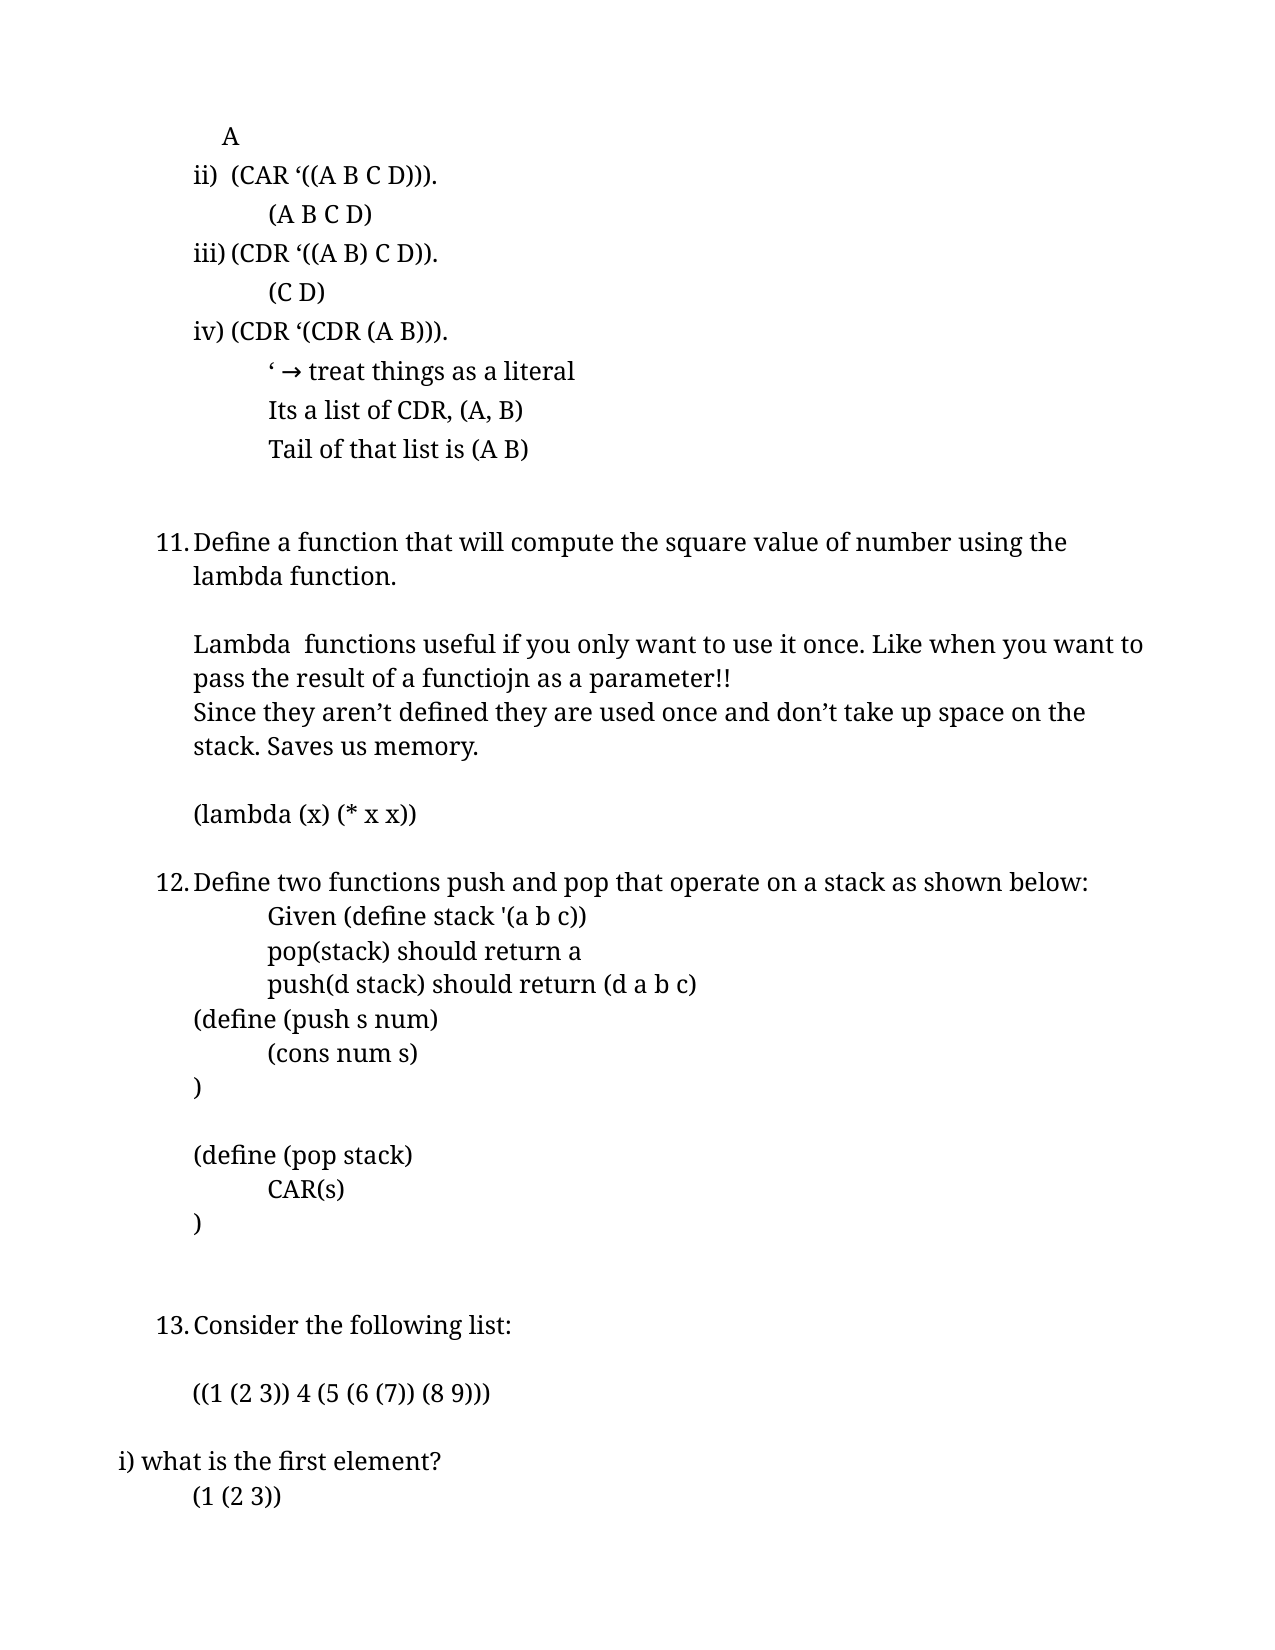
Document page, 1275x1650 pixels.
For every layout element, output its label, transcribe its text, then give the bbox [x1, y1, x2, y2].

list A [193, 118, 1157, 152]
text ((1 (2 3)) 4 (5 (6 (7)) (8 9))) [118, 1376, 1157, 1410]
list Define a function that will compute the square value of number using the lambda function. [156, 524, 1157, 592]
list Tail of that list is (A B) [193, 431, 1157, 466]
text ) [193, 1069, 1157, 1103]
list (CAR ‘((A B C D))). [193, 157, 1157, 191]
text push(d stack) should return (d a b c) [193, 967, 1157, 1001]
list ‘ → treat things as a literal [193, 353, 1157, 387]
text Given (define stack '(a b c)) [193, 899, 1157, 933]
list (CDR ‘(CDR (A B))). [193, 314, 1157, 348]
text pop(stack) should return a [193, 933, 1157, 967]
text (define (push s num) [193, 1001, 1157, 1035]
text (cons num s) [193, 1035, 1157, 1069]
list Since they aren’t defined they are used once and don’t take up space on the stack. Saves us memory. [193, 695, 1157, 763]
list (CDR ‘((A B) C D)). [193, 236, 1157, 270]
list (C D) [193, 275, 1157, 309]
list Its a list of CDR, (A, B) [193, 392, 1157, 426]
text (1 (2 3)) [118, 1478, 1157, 1512]
list Consider the following list: [156, 1308, 1157, 1342]
text ) [193, 1206, 1157, 1240]
list (A B C D) [193, 196, 1157, 231]
list Lambda functions useful if you only want to use it once. Like when you want to pass the result of a functiojn as a parameter!! [193, 627, 1157, 695]
text i) what is the first element? [118, 1444, 1157, 1478]
text CAR(s) [193, 1172, 1157, 1206]
text (define (pop stack) [193, 1137, 1157, 1172]
list Define two functions push and pop that operate on a stack as shown below: [156, 865, 1157, 899]
list (lambda (x) (* x x)) [193, 797, 1157, 831]
